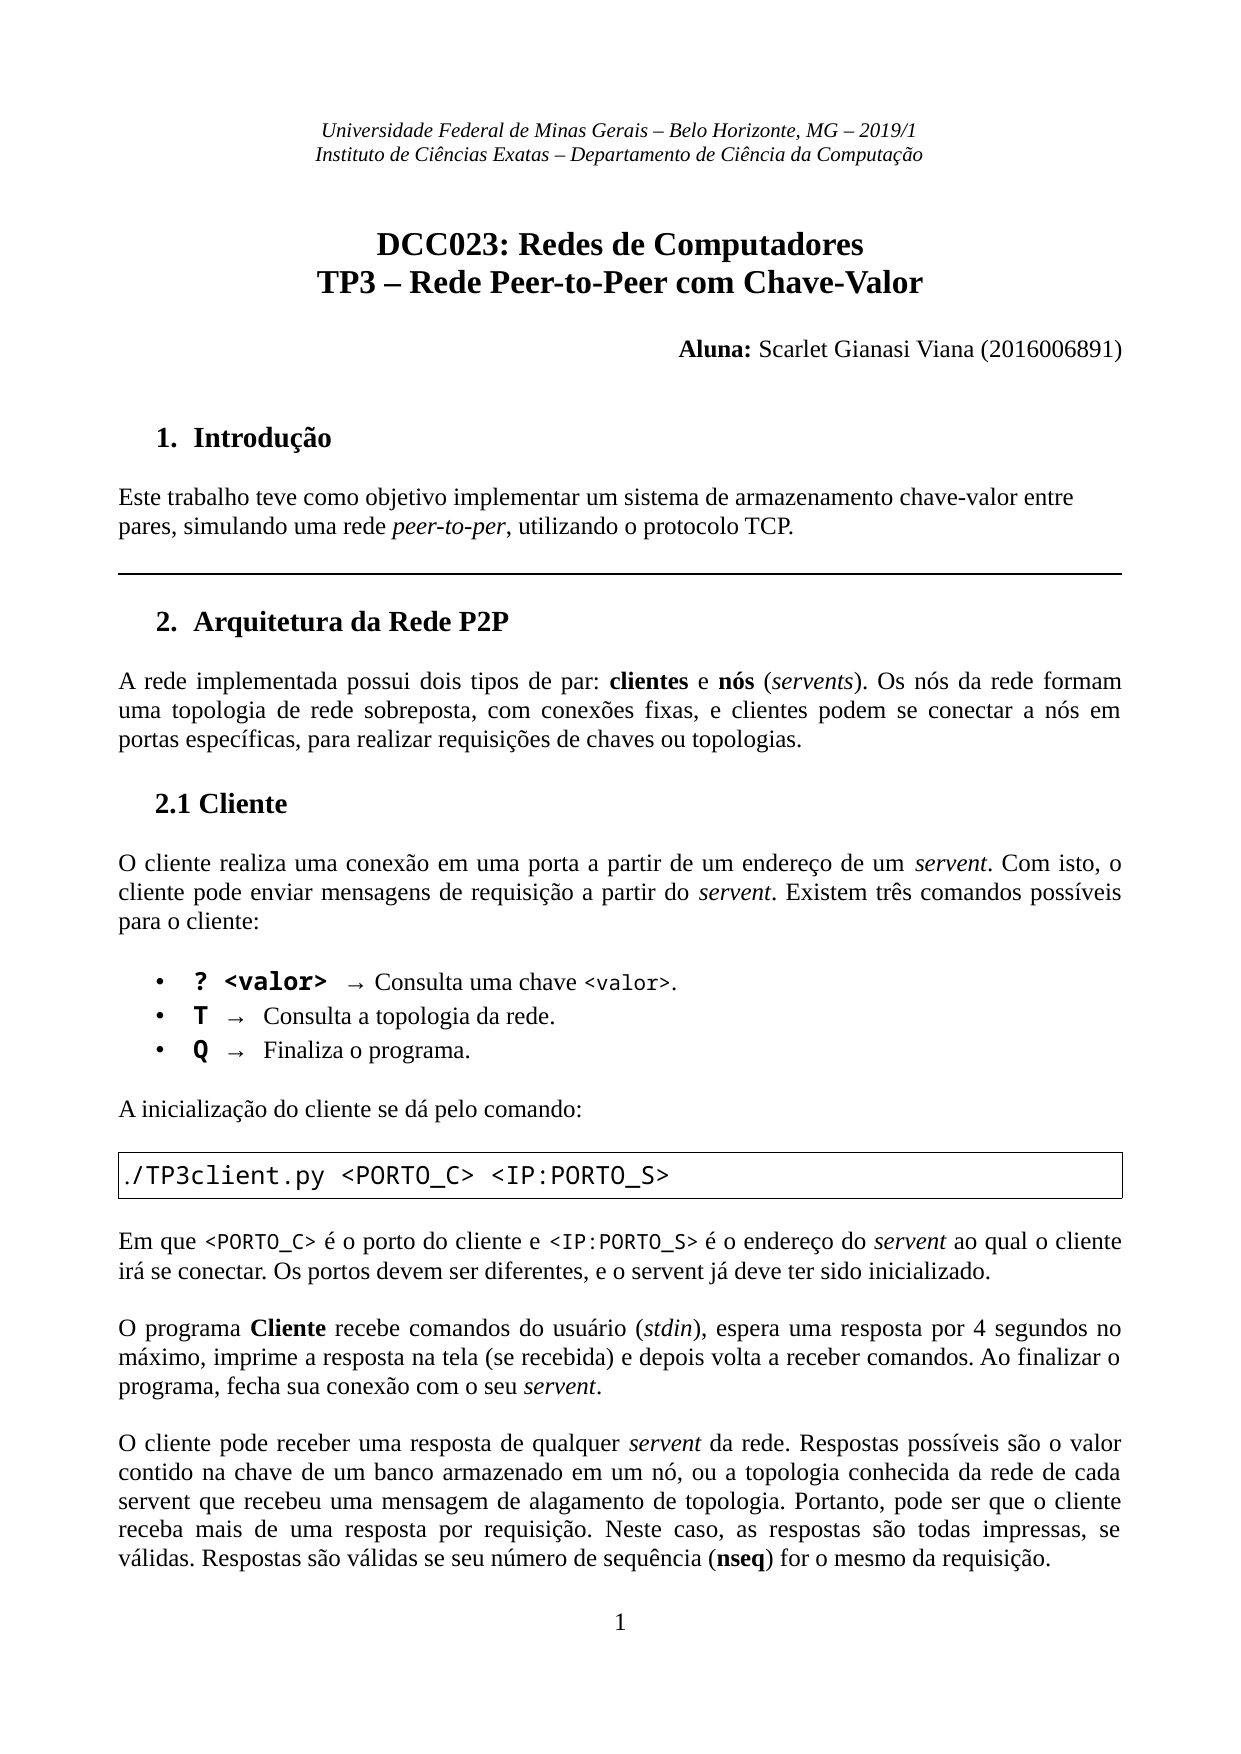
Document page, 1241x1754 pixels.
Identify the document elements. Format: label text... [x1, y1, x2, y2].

text Este trabalho teve como objetivo implementar um sistema de armazenamento chave-valor entre pares, simulando uma rede peer-to-per, utilizando o protocolo TCP. [118, 482, 1122, 540]
list Q → Finaliza o programa. [156, 1031, 1122, 1066]
text O programa Cliente recebe comandos do usuário (stdin), espera uma resposta por 4 segundos no máximo, imprime a resposta na tela (se recebida) e depois volta a receber comandos. Ao finalizar o programa, fecha sua conexão com o seu servent. [118, 1313, 1122, 1399]
list ? <valor> → Consulta uma chave <valor>. [156, 963, 1122, 997]
text Universidade Federal de Minas Gerais – Belo Horizonte, MG – 2019/1 [118, 118, 1122, 142]
list Introdução [156, 420, 1122, 454]
list T → Consulta a topologia da rede. [156, 997, 1122, 1031]
text A rede implementada possui dois tipos de par: clientes e nós (servents). Os nós da rede formam uma topologia de rede sobreposta, com conexões fixas, e clientes podem se conectar a nós em portas específicas, para realizar requisições de chaves ou topologias. [118, 666, 1122, 752]
text Aluna: Scarlet Gianasi Viana (2016006891) [118, 334, 1122, 363]
text O cliente pode receber uma resposta de qualquer servent da rede. Respostas possíveis são o valor contido na chave de um banco armazenado em um nó, ou a topologia conhecida da rede de cada servent que recebeu uma mensagem de alagamento de topologia. Portanto, pode ser que o cliente receba mais de uma resposta por requisição. Neste caso, as respostas são todas impressas, se válidas. Respostas são válidas se seu número de sequência (nseq) for o mesmo da requisição. [118, 1428, 1122, 1572]
text 2.1 Cliente [118, 786, 1122, 819]
table_header ./TP3client.py <PORTO_C> <IP:PORTO_S> [119, 1153, 1122, 1197]
text Em que <PORTO_C> é o porto do cliente e <IP:PORTO_S> é o endereço do servent ao qual o cliente irá se conectar. Os portos devem ser diferentes, e o servent já deve ter sido inicializado. [118, 1226, 1122, 1284]
text TP3 – Rede Peer-to-Peer com Chave-Valor [118, 262, 1122, 300]
text DCC023: Redes de Computadores [118, 224, 1122, 262]
text O cliente realiza uma conexão em uma porta a partir de um endereço de um servent. Com isto, o cliente pode enviar mensagens de requisição a partir do servent. Existem três comandos possíveis para o cliente: [118, 848, 1122, 934]
list Arquitetura da Rede P2P [156, 604, 1122, 637]
text Instituto de Ciências Exatas – Departamento de Ciência da Computação [118, 142, 1122, 166]
text A inicialização do cliente se dá pelo comando: [118, 1094, 1122, 1123]
